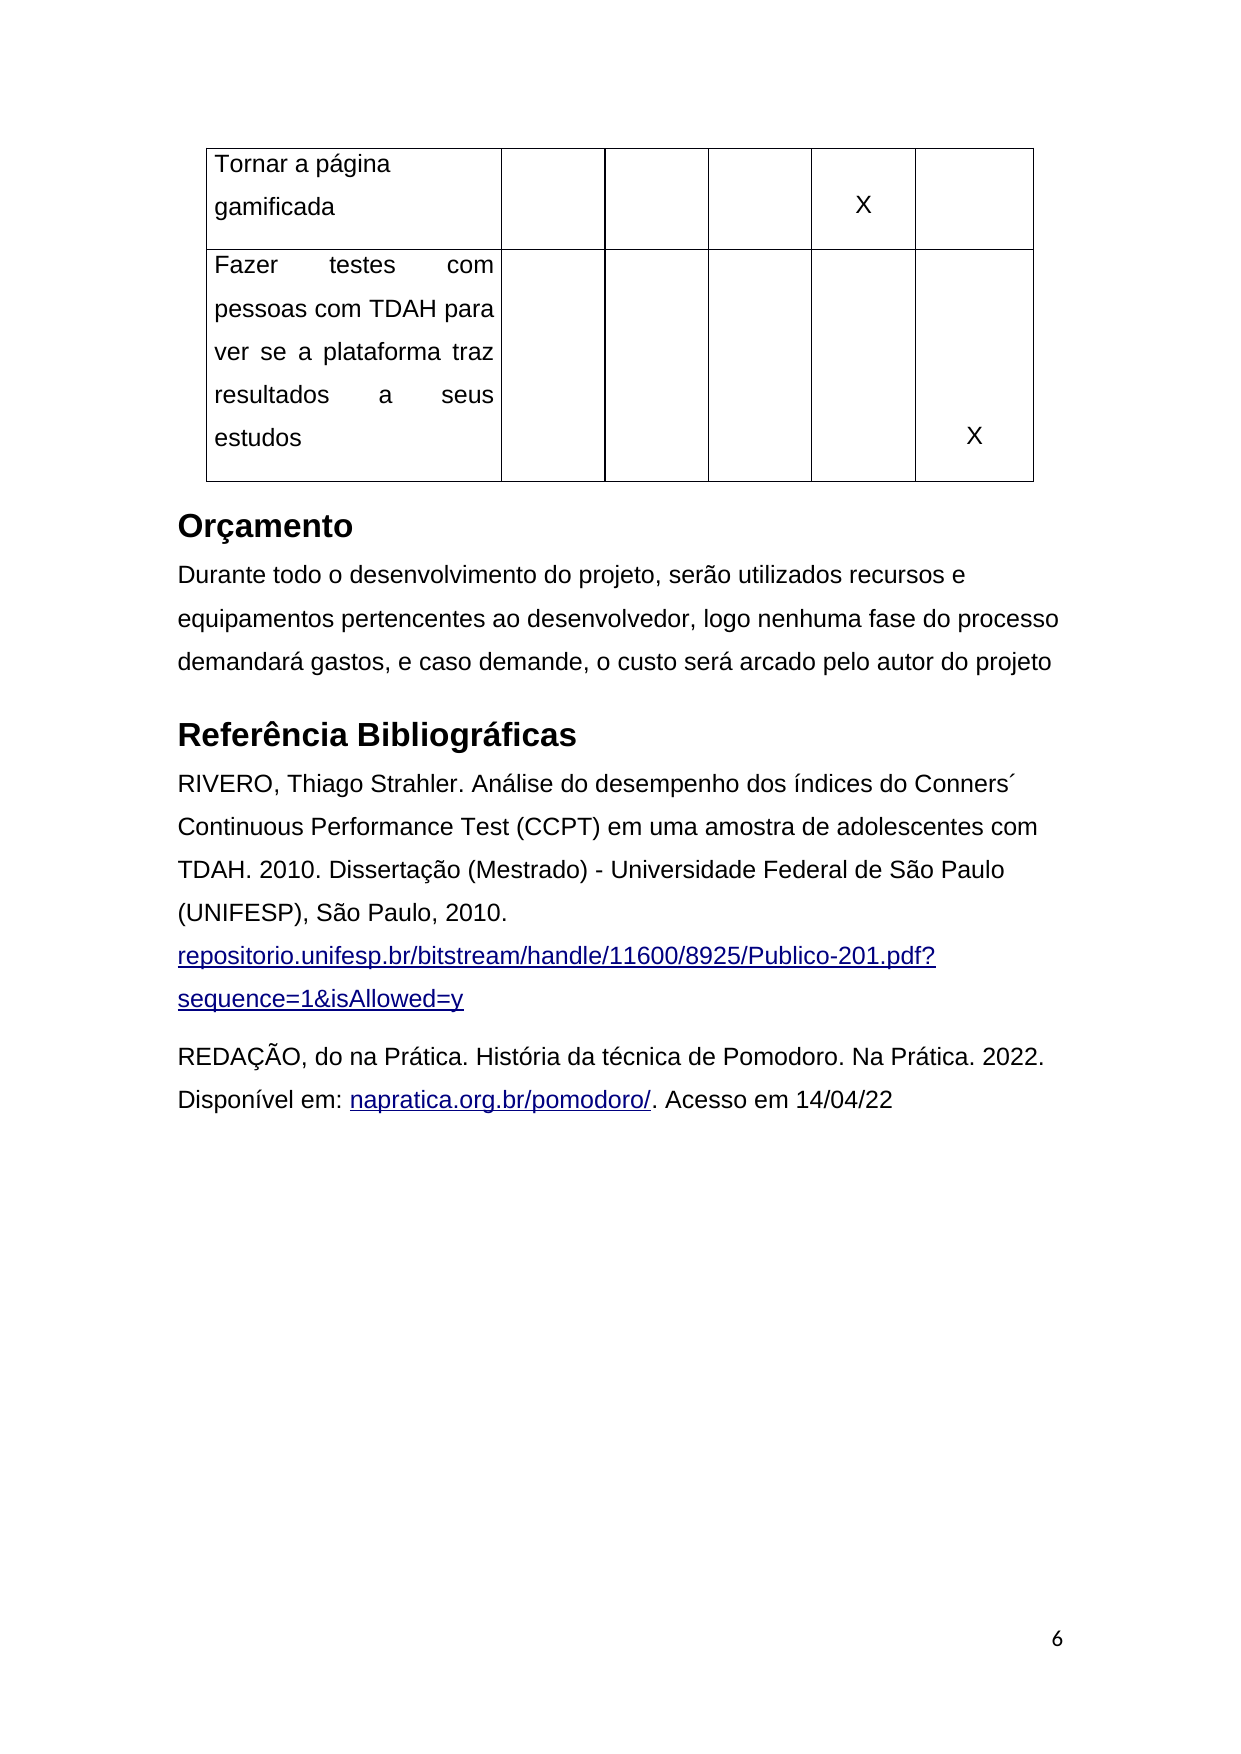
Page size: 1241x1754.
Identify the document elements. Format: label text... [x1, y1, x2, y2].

text REDAÇÃO, do na Prática. História da técnica de Pomodoro. Na Prática. 2022. Disponível em: napratica.org.br/pomodoro/. Acesso em 14/04/22 [177, 1042, 1063, 1114]
table_cell Fazer testes com pessoas com TDAH para ver se a plataforma traz resultados a seus estudos [207, 250, 501, 481]
text Durante todo o desenvolvimento do projeto, serão utilizados recursos e equipamentos pertencentes ao desenvolvedor, logo nenhuma fase do processo demandará gastos, e caso demande, o custo será arcado pelo autor do projeto [177, 561, 1063, 676]
table_cell [916, 149, 1033, 249]
table_cell [606, 250, 708, 481]
table_cell X [916, 250, 1033, 481]
table_cell [709, 149, 811, 249]
table_cell [812, 250, 915, 481]
table_cell [709, 250, 811, 481]
table_cell [606, 149, 708, 249]
table_cell [502, 149, 604, 249]
table_cell Tornar a página gamificada [207, 149, 501, 249]
subtitle Referência Bibliográficas [177, 715, 1063, 753]
table_cell [502, 250, 604, 481]
table_cell X [812, 149, 915, 249]
subtitle Orçamento [177, 507, 1063, 545]
text RIVERO, Thiago Strahler. Análise do desempenho dos índices do Conners´ Continuous Performance Test (CCPT) em uma amostra de adolescentes com TDAH. 2010. Dissertação (Mestrado) - Universidade Federal de São Paulo (UNIFESP), São Paulo, 2010. repositorio.unifesp.br/bitstream/handle/11600/8925/Publico-201.pdf?sequence=1&isAllowed=y [177, 769, 1063, 1013]
